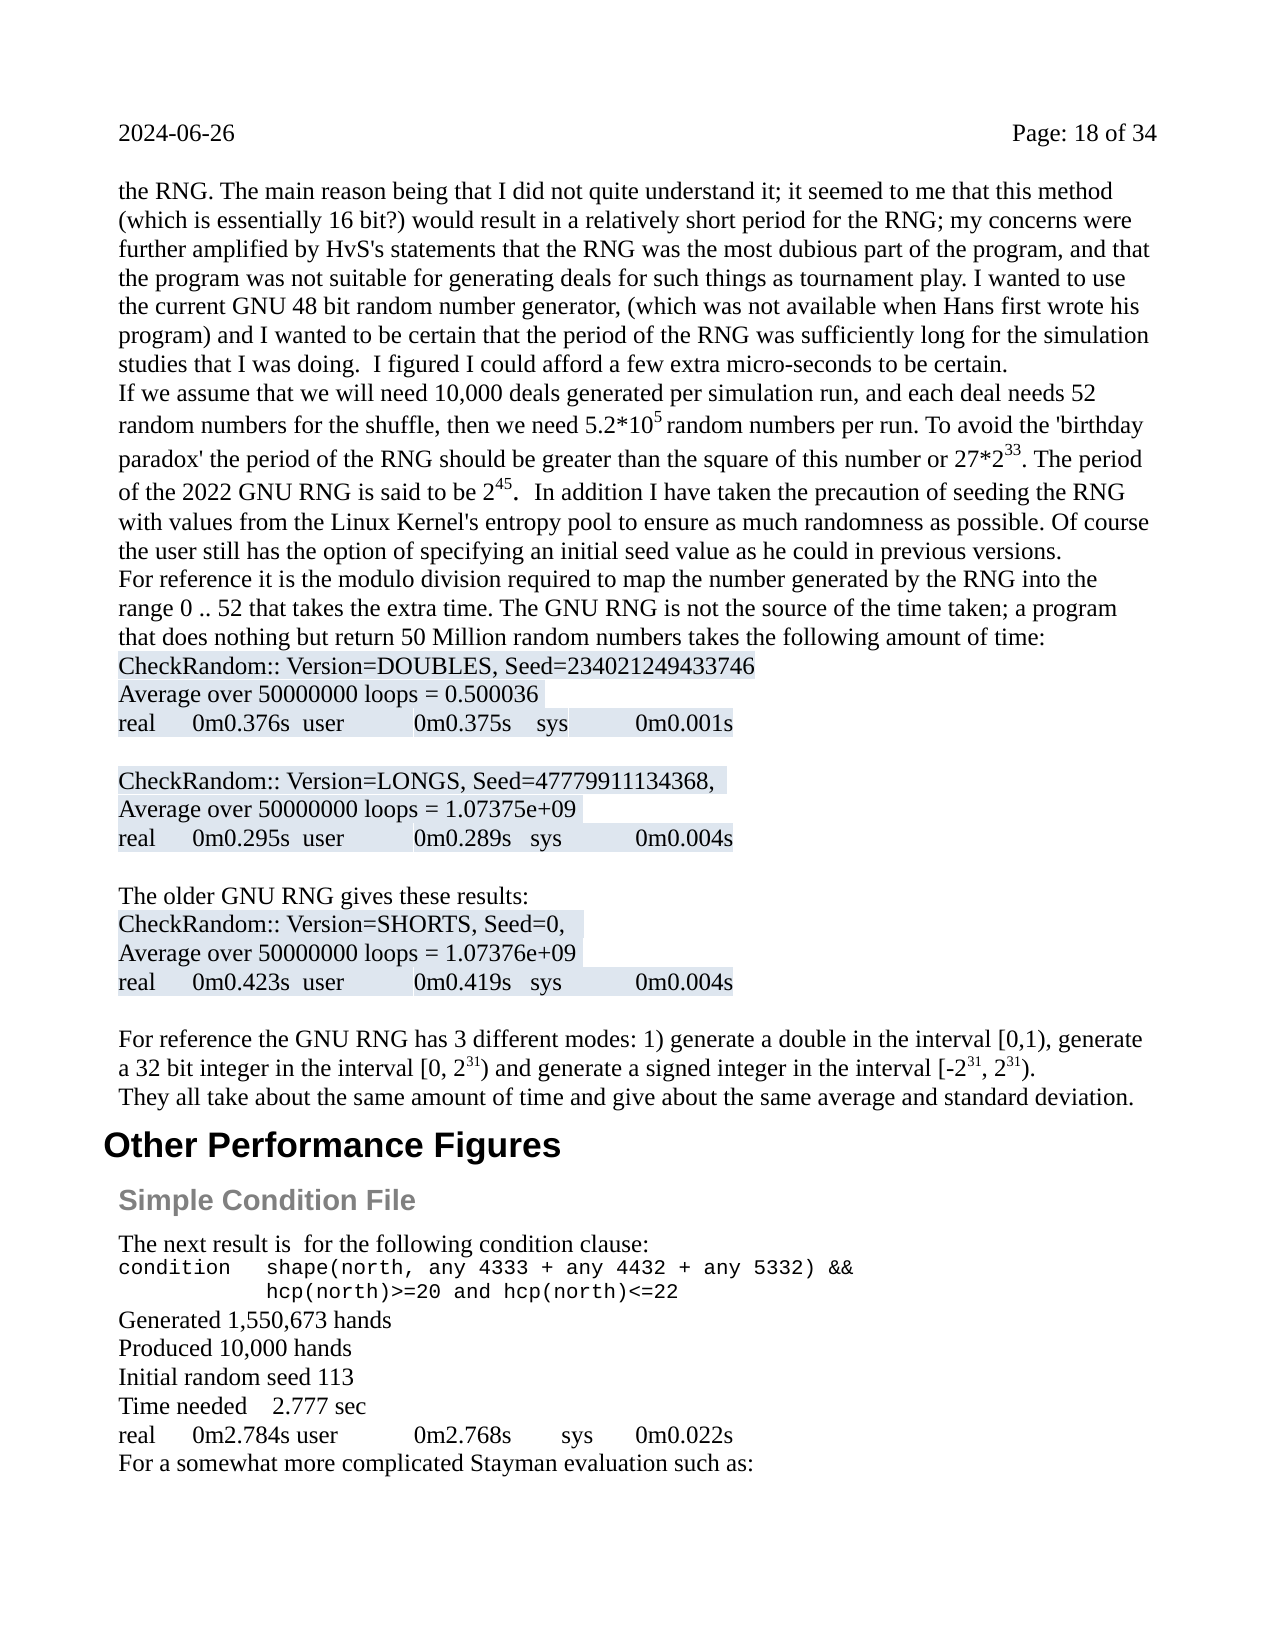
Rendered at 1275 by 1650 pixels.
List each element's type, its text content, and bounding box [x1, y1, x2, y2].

text real 0m0.423s user 0m0.419s sys 0m0.004s [118, 967, 1157, 996]
text CheckRandom:: Version=DOUBLES, Seed=234021249433746 [118, 651, 1157, 679]
text If we assume that we will need 10,000 deals generated per simulation run, and each deal needs 52 random numbers for the shuffle, then we need 5.2*105 random numbers per run. To avoid the 'birthday paradox' the period of the RNG should be greater than the square of this number or 27*233. The period of the 2022 GNU RNG is said to be 245. In addition I have taken the precaution of seeding the RNG with values from the Linux Kernel's entropy pool to ensure as much randomness as possible. Of course the user still has the option of specifying an initial seed value as he could in previous versions. [118, 378, 1157, 564]
text real 0m2.784s user 0m2.768s sys 0m0.022s [118, 1420, 1157, 1448]
subtitle Simple Condition File [118, 1183, 1157, 1216]
text They all take about the same amount of time and give about the same average and standard deviation. [118, 1082, 1157, 1111]
text condition shape(north, any 4333 + any 4432 + any 5332) && [118, 1257, 1157, 1281]
text For reference it is the modulo division required to map the number generated by the RNG into the range 0 .. 52 that takes the extra time. The GNU RNG is not the source of the time taken; a program that does nothing but return 50 Million random numbers takes the following amount of time: [118, 564, 1157, 651]
text Average over 50000000 loops = 0.500036 [118, 679, 1157, 708]
text For a somewhat more complicated Stayman evaluation such as: [118, 1448, 1157, 1477]
text Average over 50000000 loops = 1.07375e+09 [118, 794, 1157, 823]
text The next result is for the following condition clause: [118, 1229, 1157, 1257]
text real 0m0.376s user 0m0.375s sys 0m0.001s [118, 708, 1157, 737]
text Time needed 2.777 sec [118, 1391, 1157, 1420]
text Average over 50000000 loops = 1.07376e+09 [118, 938, 1157, 967]
text Produced 10,000 hands [118, 1333, 1157, 1362]
text hcp(north)>=20 and hcp(north)<=22 [118, 1281, 1157, 1305]
subtitle Other Performance Figures [103, 1124, 1157, 1165]
text Generated 1,550,673 hands [118, 1305, 1157, 1333]
text The older GNU RNG gives these results: [118, 881, 1157, 909]
text Initial random seed 113 [118, 1362, 1157, 1391]
text CheckRandom:: Version=SHORTS, Seed=0, [118, 909, 1157, 938]
text CheckRandom:: Version=LONGS, Seed=47779911134368, [118, 766, 1157, 794]
text real 0m0.295s user 0m0.289s sys 0m0.004s [118, 823, 1157, 852]
text For reference the GNU RNG has 3 different modes: 1) generate a double in the interval [0,1), generate a 32 bit integer in the interval [0, 231) and generate a signed integer in the interval [-231, 231). [118, 1024, 1157, 1082]
text the RNG. The main reason being that I did not quite understand it; it seemed to me that this method (which is essentially 16 bit?) would result in a relatively short period for the RNG; my concerns were further amplified by HvS's statements that the RNG was the most dubious part of the program, and that the program was not suitable for generating deals for such things as tournament play. I wanted to use the current GNU 48 bit random number generator, (which was not available when Hans first wrote his program) and I wanted to be certain that the period of the RNG was sufficiently long for the simulation studies that I was doing. I figured I could afford a few extra micro-seconds to be certain. [118, 176, 1157, 378]
